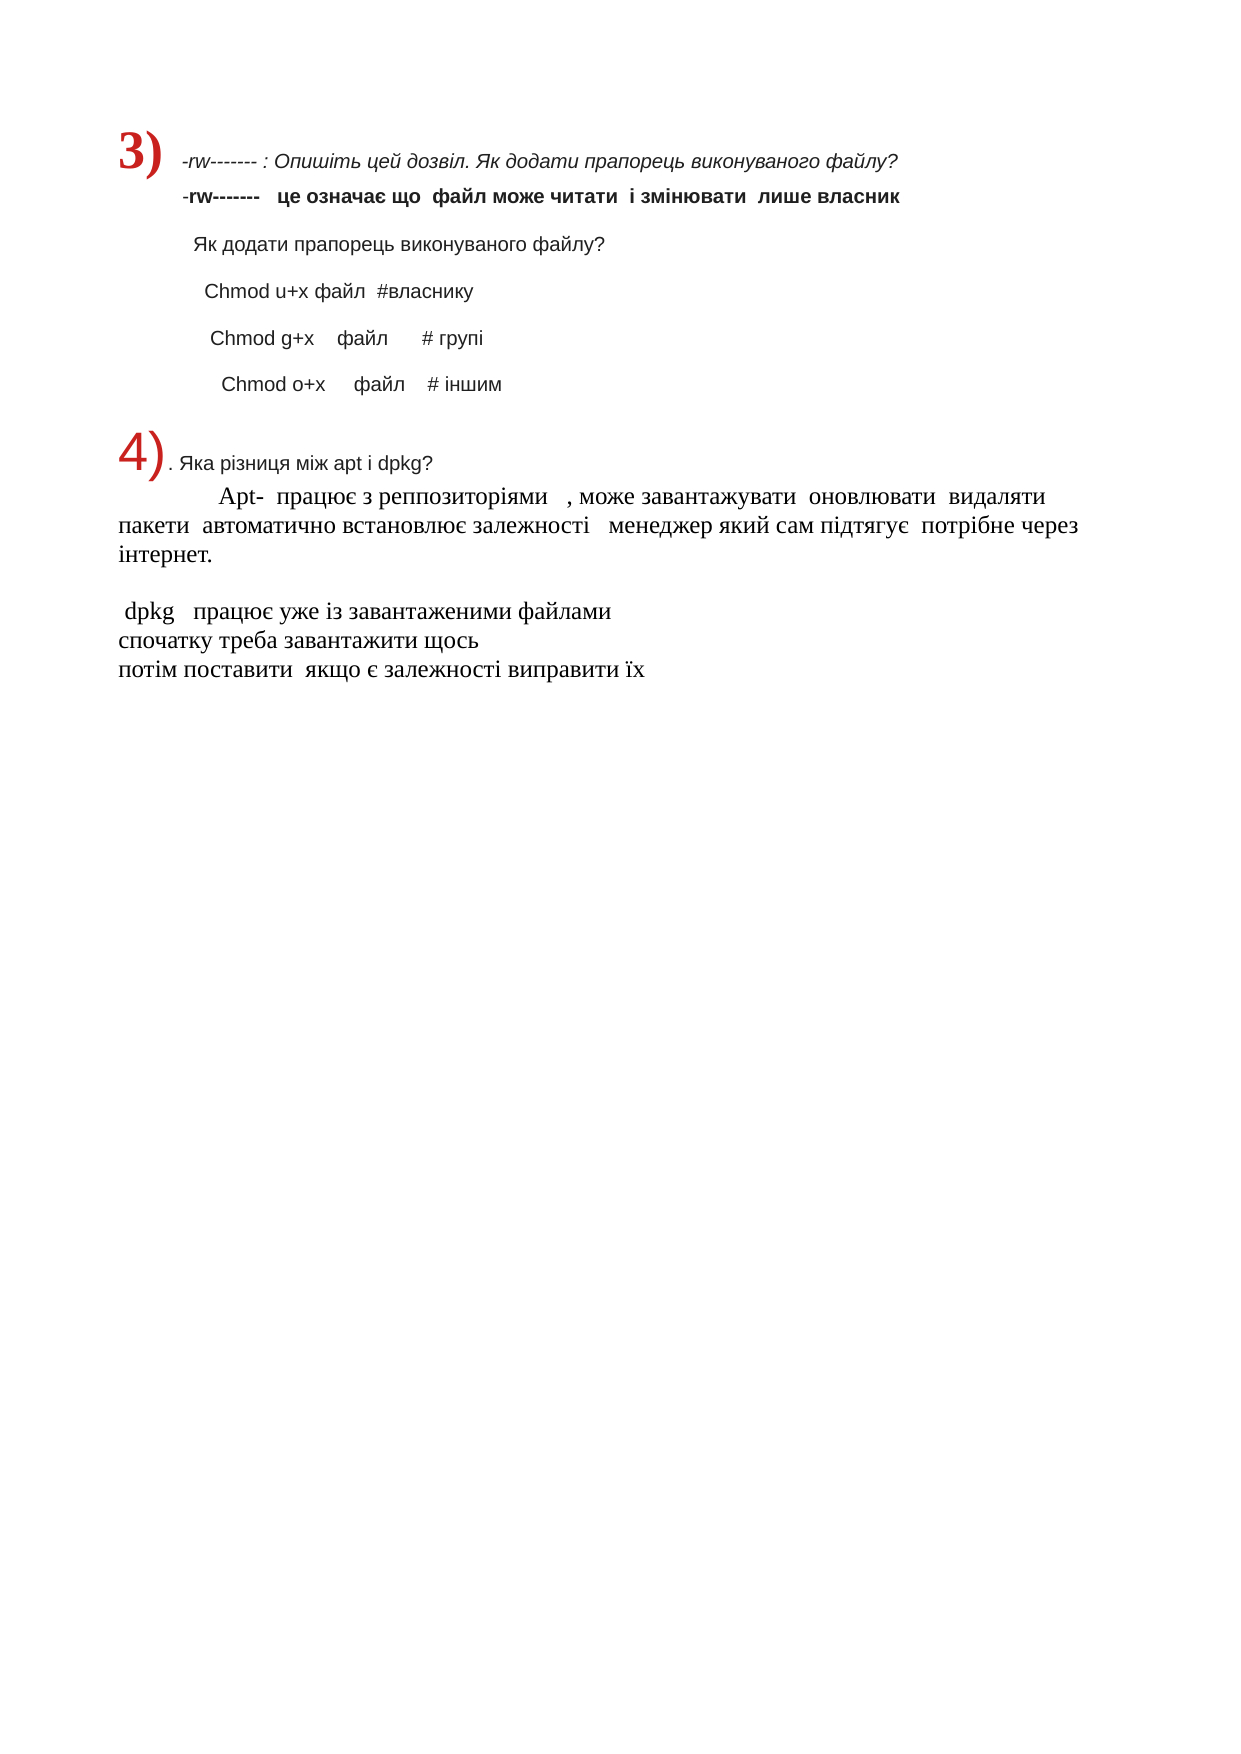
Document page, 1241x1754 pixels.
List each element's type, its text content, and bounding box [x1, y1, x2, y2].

text 3) -rw------- : Опишіть цей дозвіл. Як додати прапорець виконуваного файлу? -rw------- це означає що файл може читати і змінювати лише власник Як додати прапорець виконуваного файлу? Chmod u+x файл #власнику Chmod g+x файл # групі Chmod o+x файл # іншим 4). Яка різниця між apt і dpkg? Apt- працює з реппозиторіями , може завантажувати оновлювати видаляти пакети автоматично встановлює залежності менеджер який сам підтягує потрібне через інтернет. dpkg працює уже із завантаженими файлами спочатку треба завантажити щось потім поставити якщо є залежності виправити їх [118, 118, 1122, 975]
